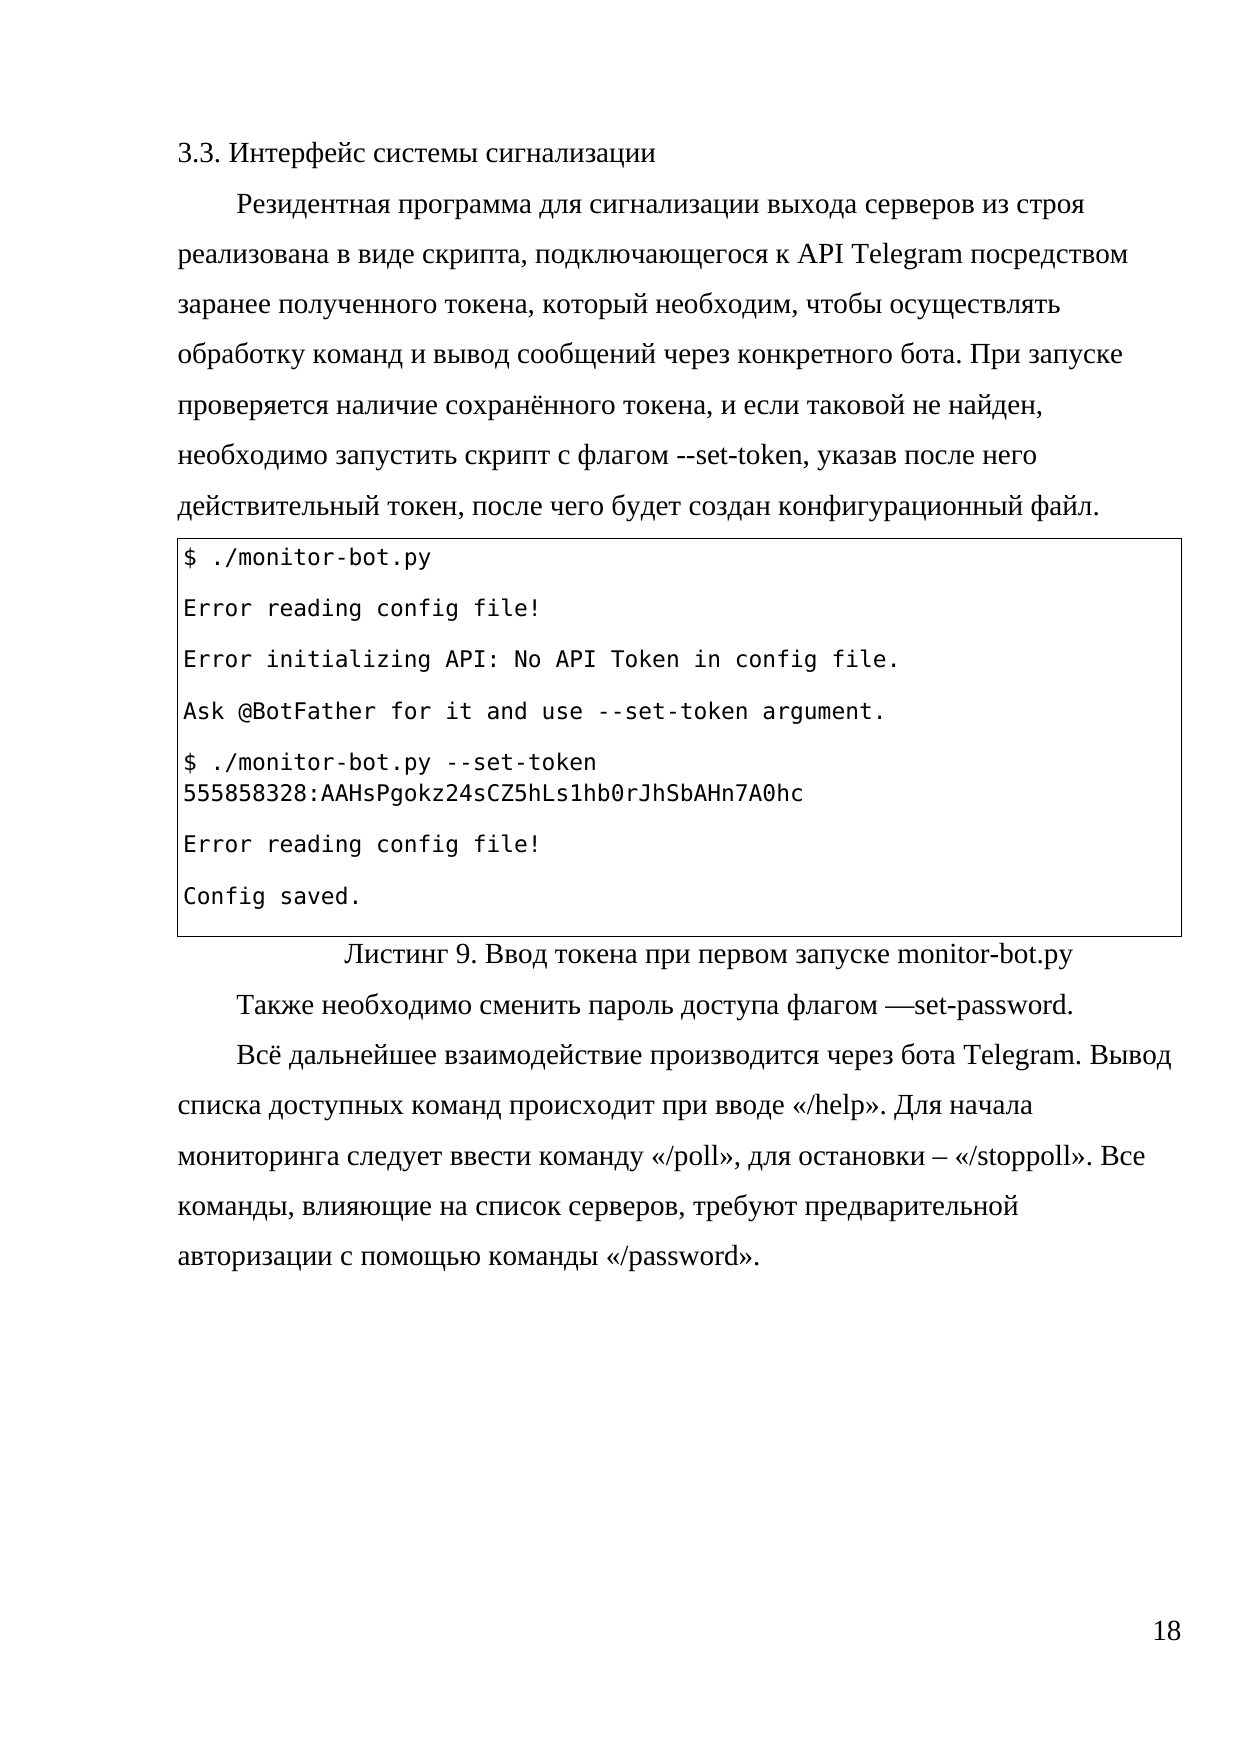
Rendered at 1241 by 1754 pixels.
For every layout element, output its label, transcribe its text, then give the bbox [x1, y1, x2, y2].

subtitle Также необходимо сменить пароль доступа флагом —set-password. [177, 987, 1181, 1020]
subtitle 3.3. Интерфейс системы сигнализации [177, 135, 1181, 169]
subtitle Резидентная программа для сигнализации выхода серверов из строя реализована в виде скрипта, подключающегося к API Telegram посредством заранее полученного токена, который необходим, чтобы осуществлять обработку команд и вывод сообщений через конкретного бота. При запуске проверяется наличие сохранённого токена, и если таковой не найден, необходимо запустить скрипт с флагом --set-token, указав после него действительный токен, после чего будет создан конфигурационный файл. [177, 186, 1181, 521]
subtitle Листинг 9. Ввод токена при первом запуске monitor-bot.py [177, 937, 1181, 970]
table_header $ ./monitor-bot.py Error reading config file! Error initializing API: No API Token in config file. Ask @BotFather for it and use --set-token argument. $ ./monitor-bot.py --set-token 555858328:AAHsPgokz24sCZ5hLs1hb0rJhSbAHn7A0hc Error reading config file! Config saved. [178, 539, 1181, 936]
subtitle Всё дальнейшее взаимодействие производится через бота Telegram. Вывод списка доступных команд происходит при вводе «/help». Для начала мониторинга следует ввести команду «/poll», для остановки – «/stoppoll». Все команды, влияющие на список серверов, требуют предварительной авторизации с помощью команды «/password». [177, 1037, 1181, 1272]
